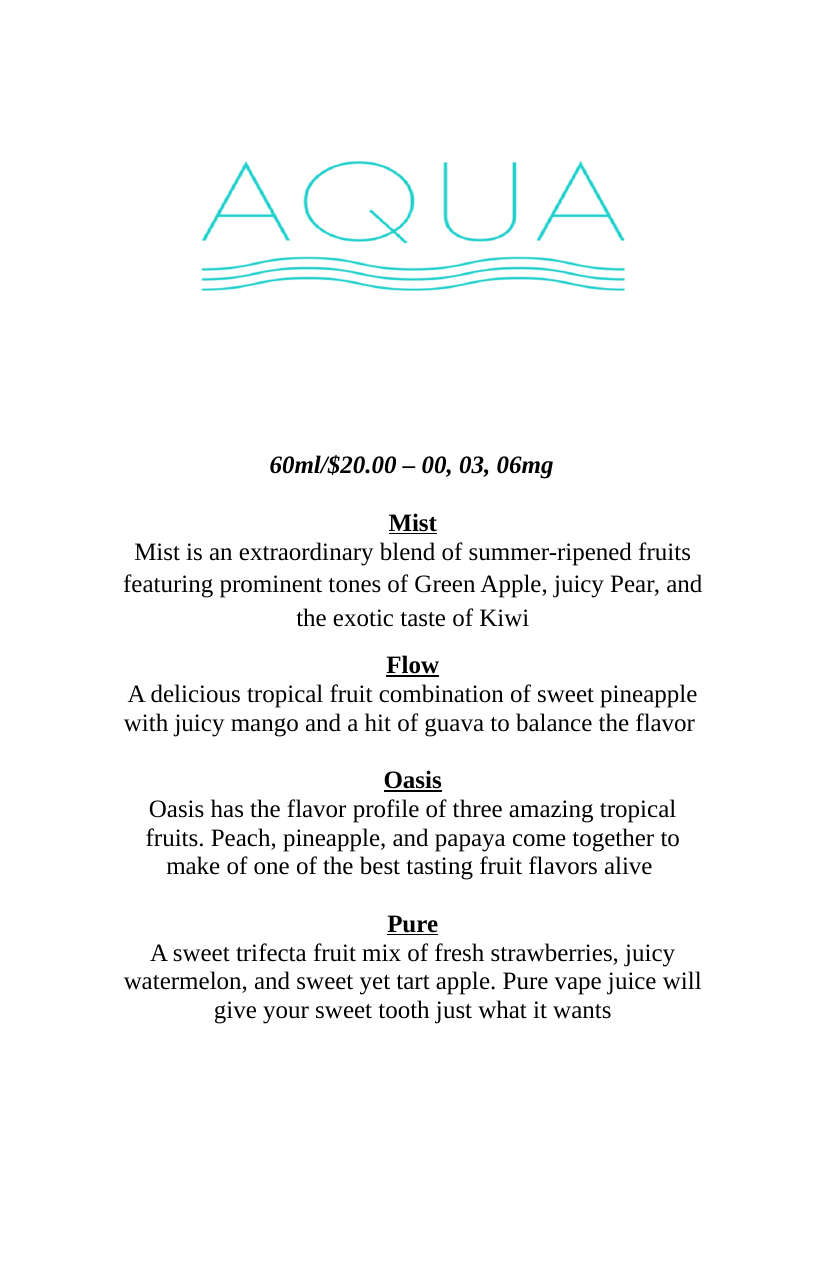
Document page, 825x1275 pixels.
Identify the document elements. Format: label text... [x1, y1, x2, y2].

picture [179, 59, 646, 393]
text Oasis [118, 765, 707, 794]
text Pure [118, 909, 707, 938]
text 60ml/$20.00 – 00, 03, 06mg [118, 450, 707, 479]
text Oasis has the flavor profile of three amazing tropical fruits. Peach, pineapple, and papaya come together to make of one of the best tasting fruit flavors alive [118, 794, 707, 880]
text A sweet trifecta fruit mix of fresh strawberries, juicy watermelon, and sweet yet tart apple. Pure vape juice will give your sweet tooth just what it wants [118, 938, 707, 1024]
text A delicious tropical fruit combination of sweet pineapple with juicy mango and a hit of guava to balance the flavor [118, 679, 707, 736]
text Mist [118, 508, 707, 537]
text Mist is an extraordinary blend of summer-ripened fruits featuring prominent tones of Green Apple, juicy Pear, and the exotic taste of Kiwi [118, 537, 707, 631]
text Flow [118, 650, 707, 679]
